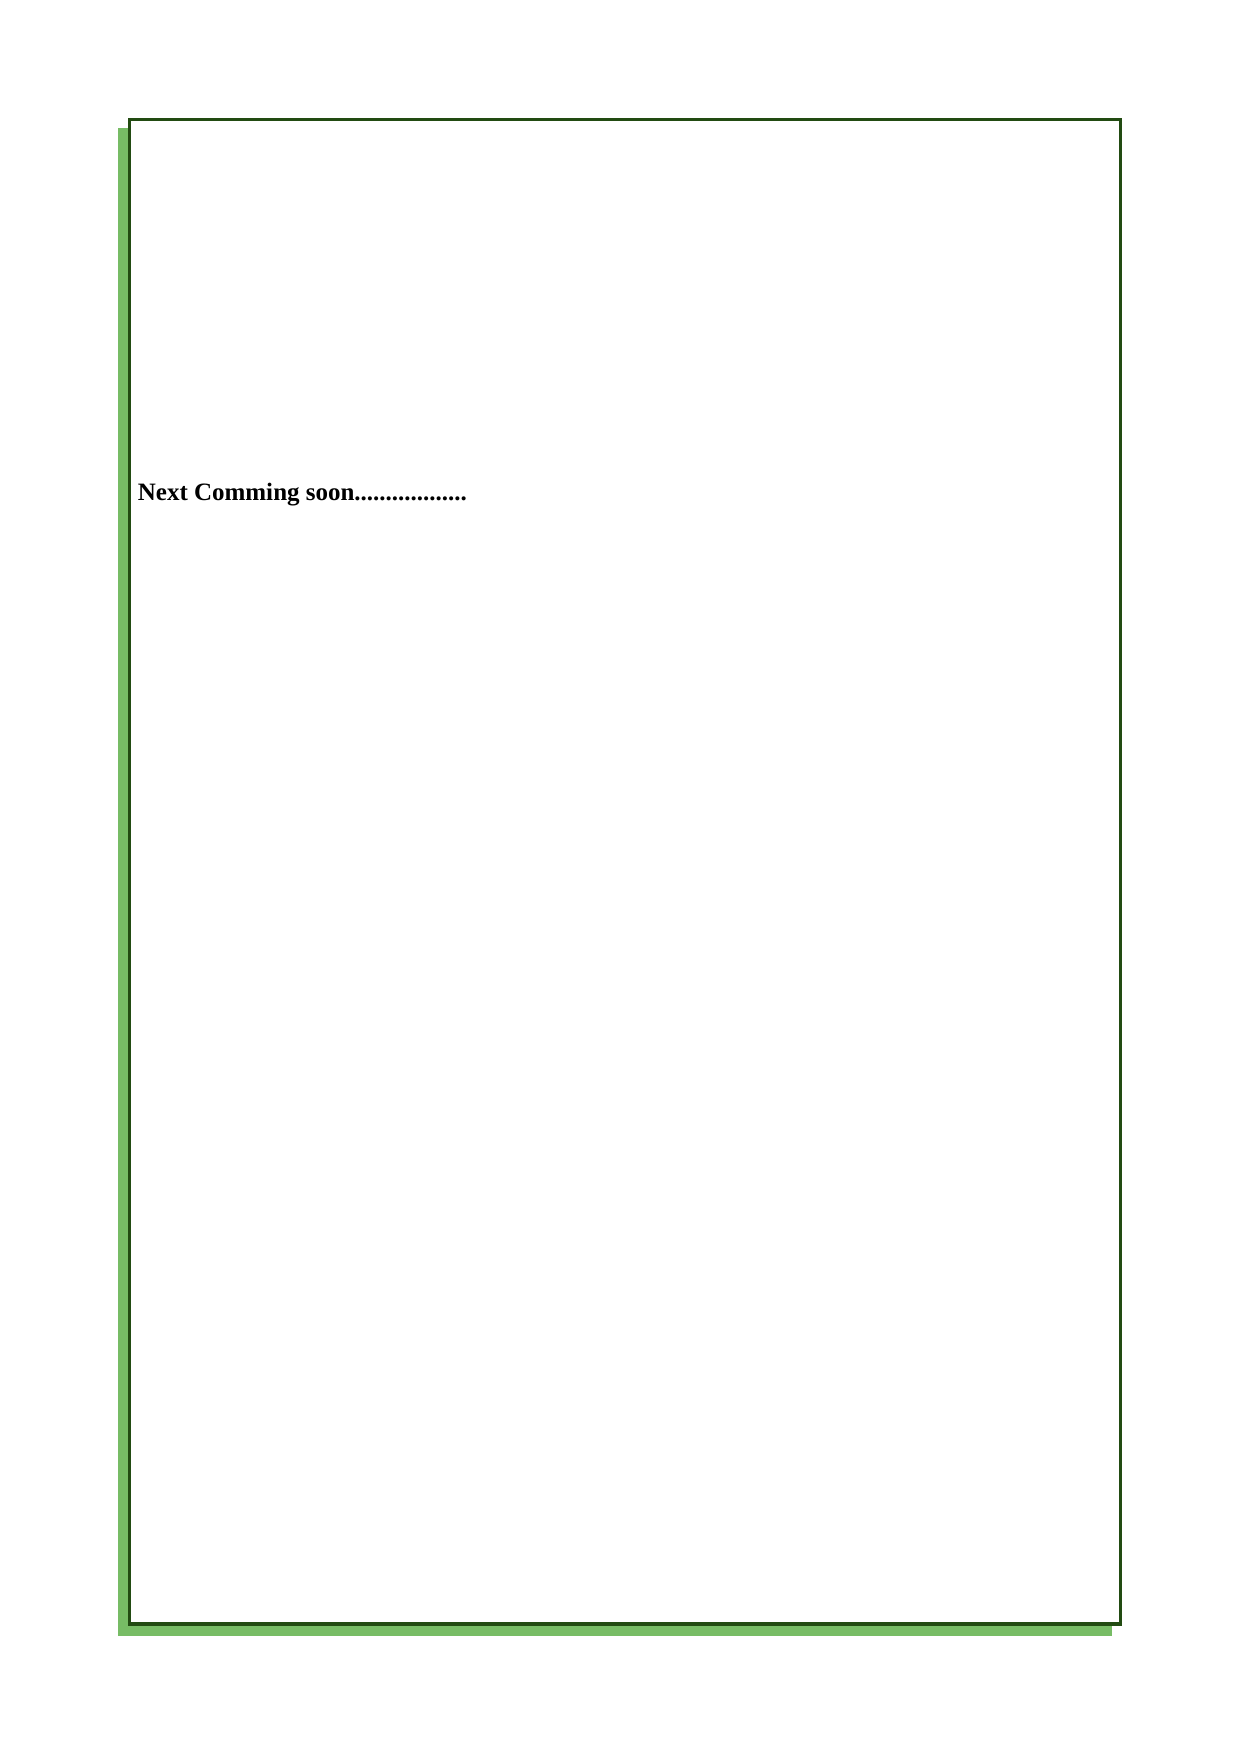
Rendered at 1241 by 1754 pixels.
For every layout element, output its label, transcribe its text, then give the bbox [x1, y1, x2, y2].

text Next Comming soon.................. [138, 477, 1113, 505]
